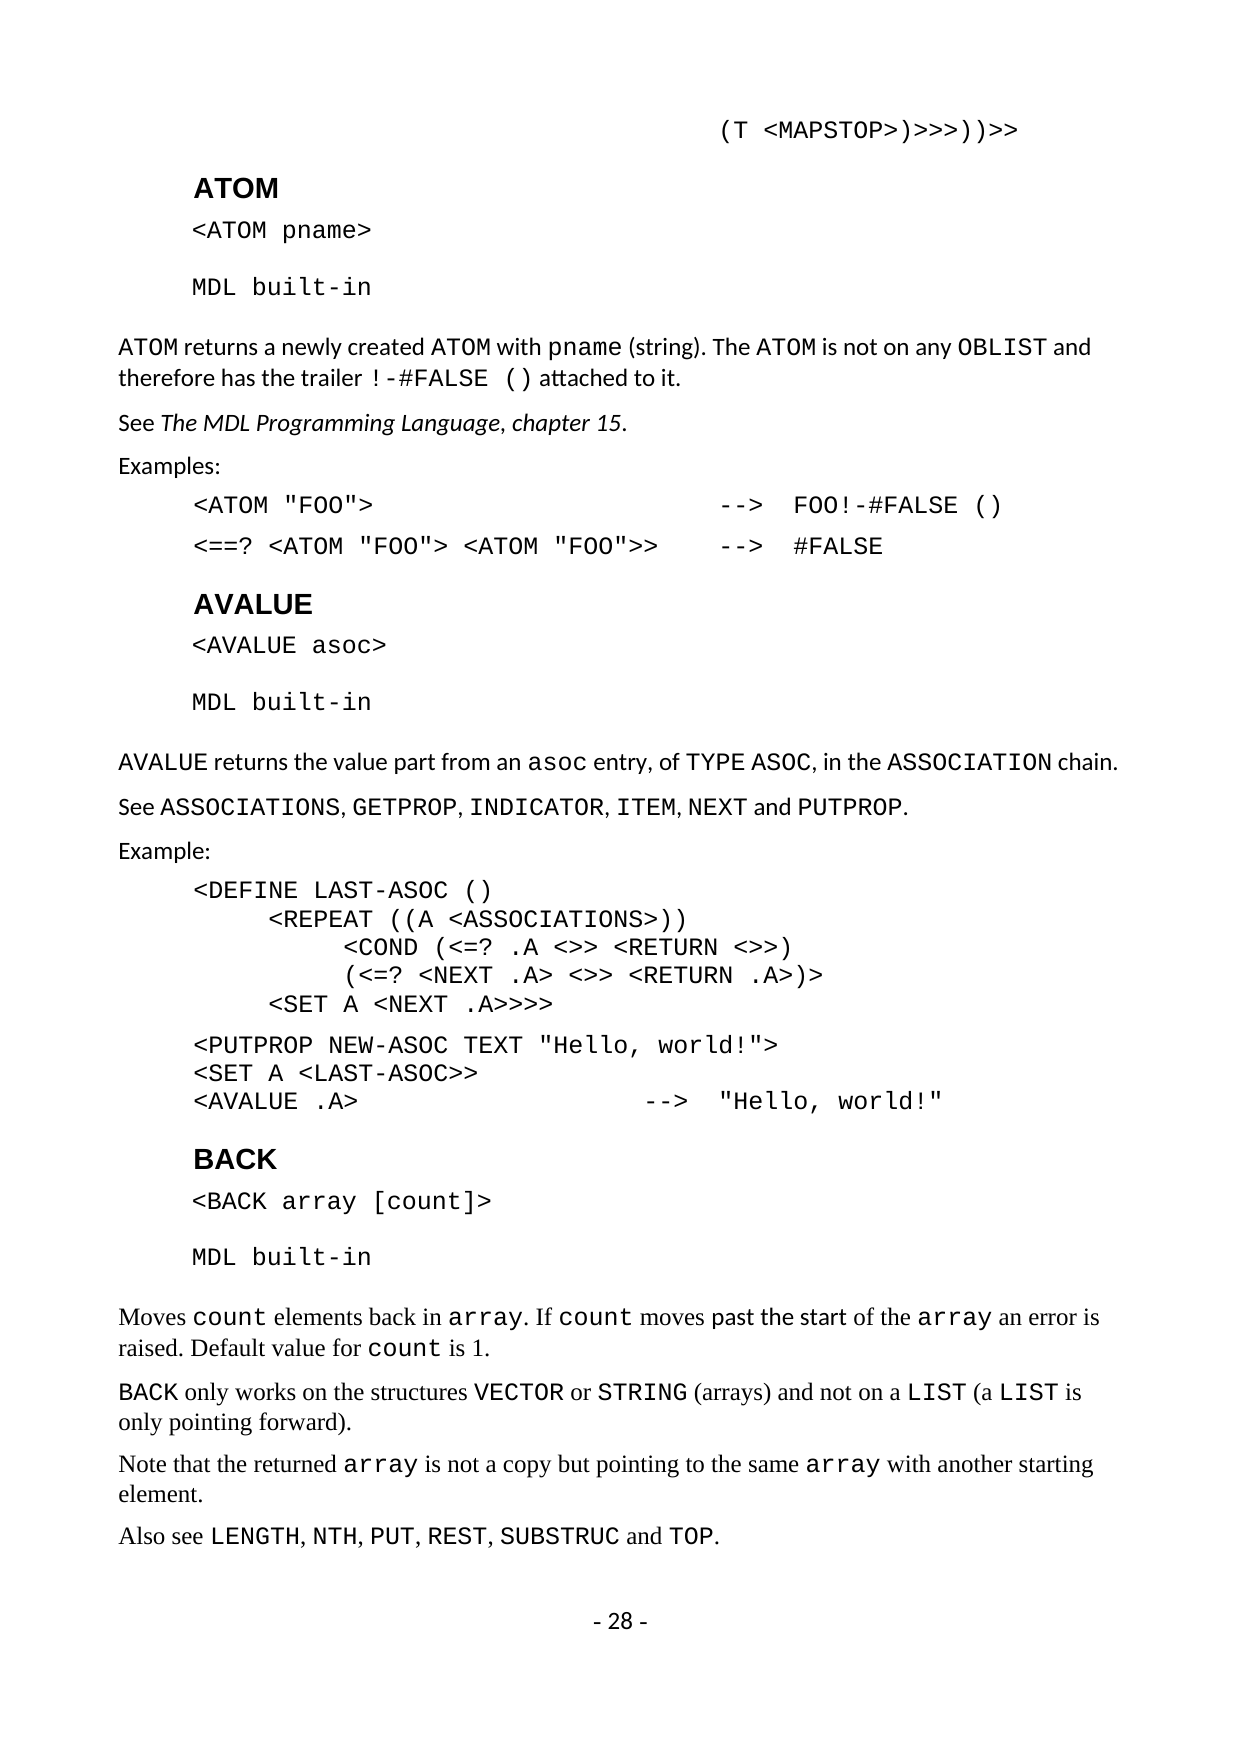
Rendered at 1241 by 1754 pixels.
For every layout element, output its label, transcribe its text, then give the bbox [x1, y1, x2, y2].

text Examples: [118, 450, 1122, 480]
text <ATOM "FOO"> --> FOO!-#FALSE () [118, 493, 1122, 521]
text AVALUE returns the value part from an asoc entry, of TYPE ASOC, in the ASSOCIATION chain. [118, 746, 1122, 778]
text See The MDL Programming Language, chapter 15. [118, 407, 1122, 437]
text <BACK array [count]> [192, 1188, 1122, 1217]
text MDL built-in [192, 690, 1122, 718]
text MDL built-in [192, 1245, 1122, 1273]
text Also see LENGTH, NTH, PUT, REST, SUBSTRUC and TOP. [118, 1521, 1122, 1552]
text See ASSOCIATIONS, GETPROP, INDICATOR, ITEM, NEXT and PUTPROP. [118, 791, 1122, 822]
text Note that the returned array is not a copy but pointing to the same array with another starting element. [118, 1449, 1122, 1508]
text <DEFINE LAST-ASOC () <REPEAT ((A <ASSOCIATIONS>)) <COND (<=? .A <>> <RETURN <>>) (<=? <NEXT .A> <>> <RETURN .A>)> <SET A <NEXT .A>>>> [118, 878, 1122, 1020]
subtitle BACK [118, 1142, 1122, 1176]
subtitle AVALUE [118, 587, 1122, 621]
text <PUTPROP NEW-ASOC TEXT "Hello, world!"> <SET A <LAST-ASOC>> <AVALUE .A> --> "Hello, world!" [118, 1032, 1122, 1117]
text <ATOM pname> [192, 217, 1122, 246]
text (T <MAPSTOP>)>>>))>> [118, 118, 1122, 146]
text BACK only works on the structures VECTOR or STRING (arrays) and not on a LIST (a LIST is only pointing forward). [118, 1377, 1122, 1436]
subtitle ATOM [118, 171, 1122, 205]
text MDL built-in [192, 274, 1122, 302]
text Moves count elements back in array. If count moves past the start of the array an error is raised. Default value for count is 1. [118, 1302, 1122, 1364]
text ATOM returns a newly created ATOM with pname (string). The ATOM is not on any OBLIST and therefore has the trailer !-#FALSE () attached to it. [118, 331, 1122, 394]
text <AVALUE asoc> [192, 633, 1122, 661]
text <==? <ATOM "FOO"> <ATOM "FOO">> --> #FALSE [118, 534, 1122, 562]
text Example: [118, 835, 1122, 866]
